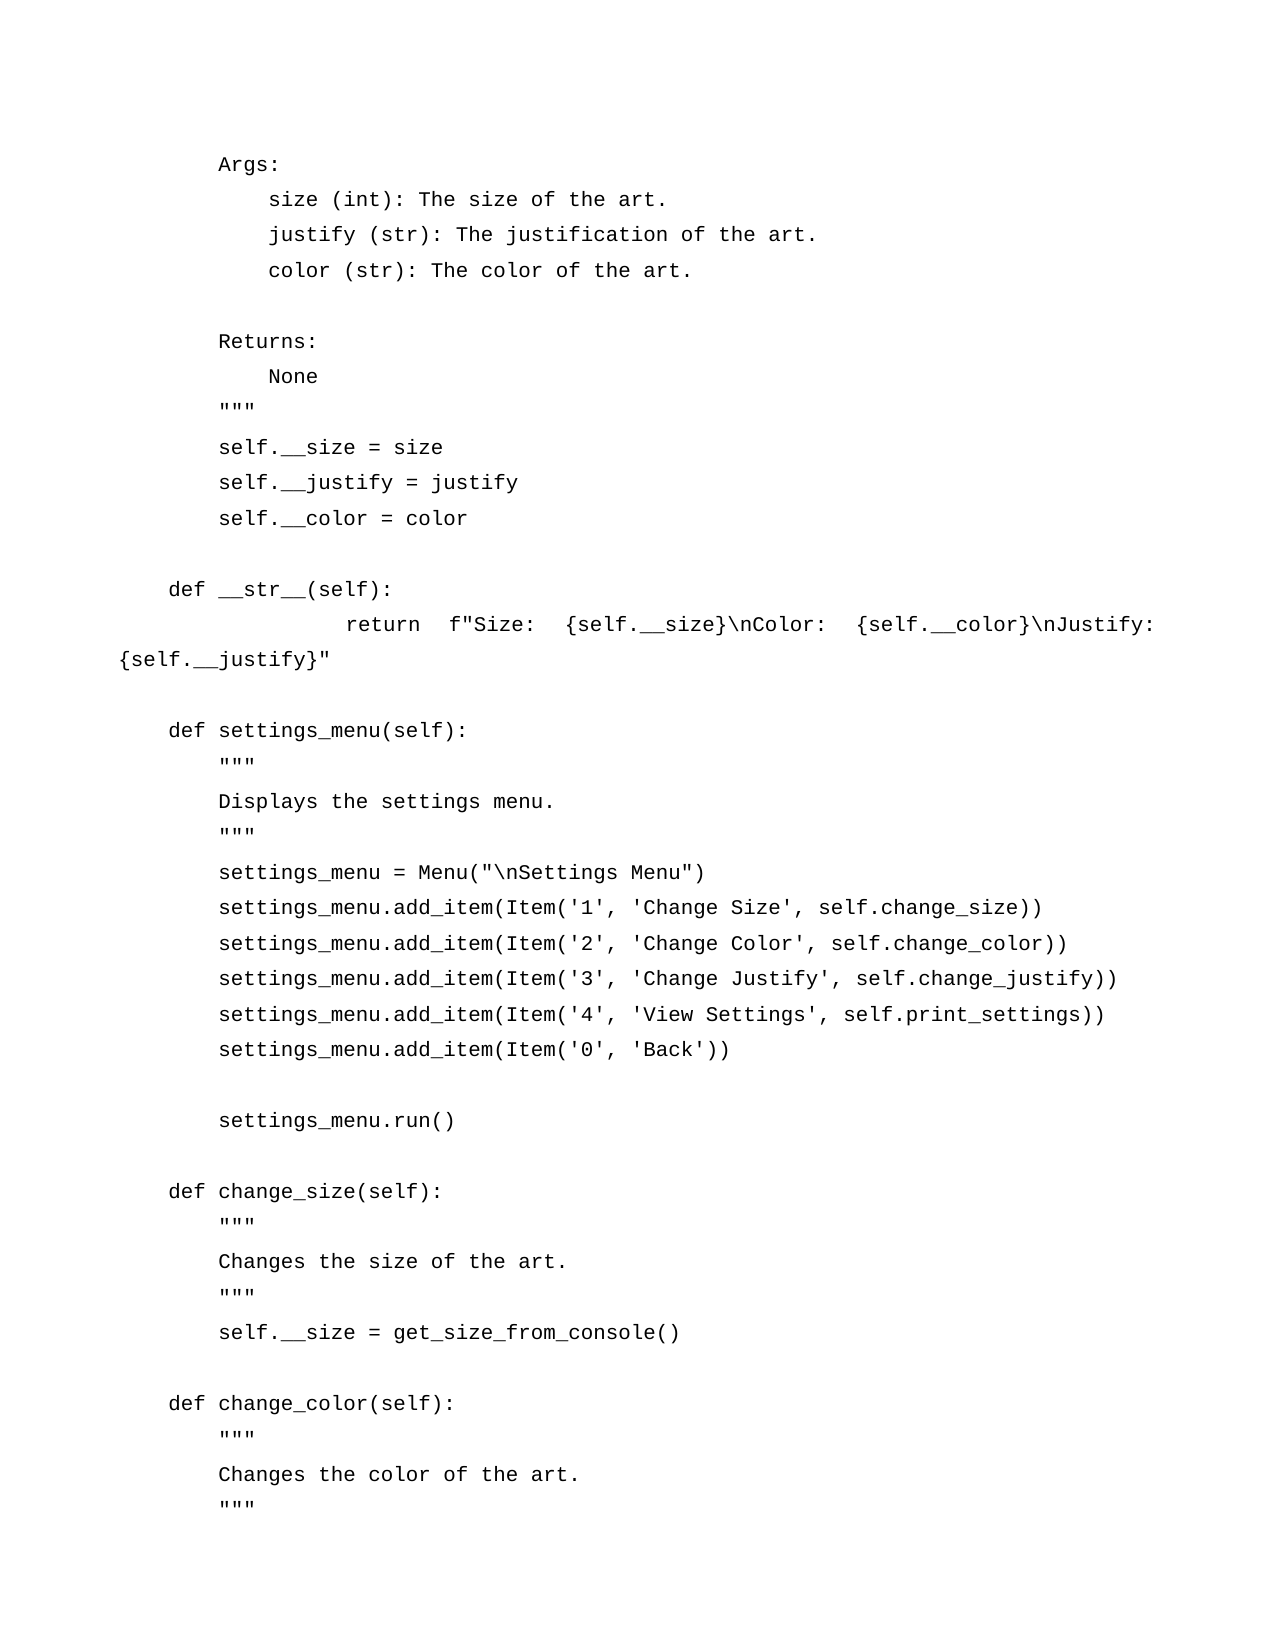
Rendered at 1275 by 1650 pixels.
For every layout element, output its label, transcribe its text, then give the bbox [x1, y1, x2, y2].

text def __str__(self): [118, 578, 1157, 602]
text Args: [118, 153, 1157, 177]
text color (str): The color of the art. [118, 260, 1157, 283]
text settings_menu.add_item(Item('4', 'View Settings', self.print_settings)) [118, 1003, 1157, 1027]
text size (int): The size of the art. [118, 189, 1157, 213]
text def settings_menu(self): [118, 720, 1157, 744]
text """ [118, 1216, 1157, 1240]
text Changes the size of the art. [118, 1251, 1157, 1275]
text """ [118, 401, 1157, 425]
text def change_size(self): [118, 1181, 1157, 1204]
text """ [118, 1287, 1157, 1311]
text settings_menu.add_item(Item('2', 'Change Color', self.change_color)) [118, 933, 1157, 956]
text self.__color = color [118, 508, 1157, 531]
text self.__size = size [118, 437, 1157, 461]
text """ [118, 756, 1157, 779]
text self.__size = get_size_from_console() [118, 1322, 1157, 1346]
text Displays the settings menu. [118, 791, 1157, 815]
text settings_menu = Menu("\nSettings Menu") [118, 862, 1157, 886]
text Changes the color of the art. [118, 1464, 1157, 1488]
text settings_menu.run() [118, 1110, 1157, 1133]
text """ [118, 826, 1157, 850]
text None [118, 366, 1157, 390]
text justify (str): The justification of the art. [118, 224, 1157, 248]
text settings_menu.add_item(Item('3', 'Change Justify', self.change_justify)) [118, 968, 1157, 992]
text """ [118, 1499, 1157, 1523]
text """ [118, 1428, 1157, 1452]
text settings_menu.add_item(Item('0', 'Back')) [118, 1039, 1157, 1063]
text self.__justify = justify [118, 472, 1157, 496]
text settings_menu.add_item(Item('1', 'Change Size', self.change_size)) [118, 897, 1157, 921]
text return f"Size: {self.__size}\nColor: {self.__color}\nJustify: {self.__justify}" [118, 614, 1157, 673]
text Returns: [118, 331, 1157, 354]
text def change_color(self): [118, 1393, 1157, 1417]
